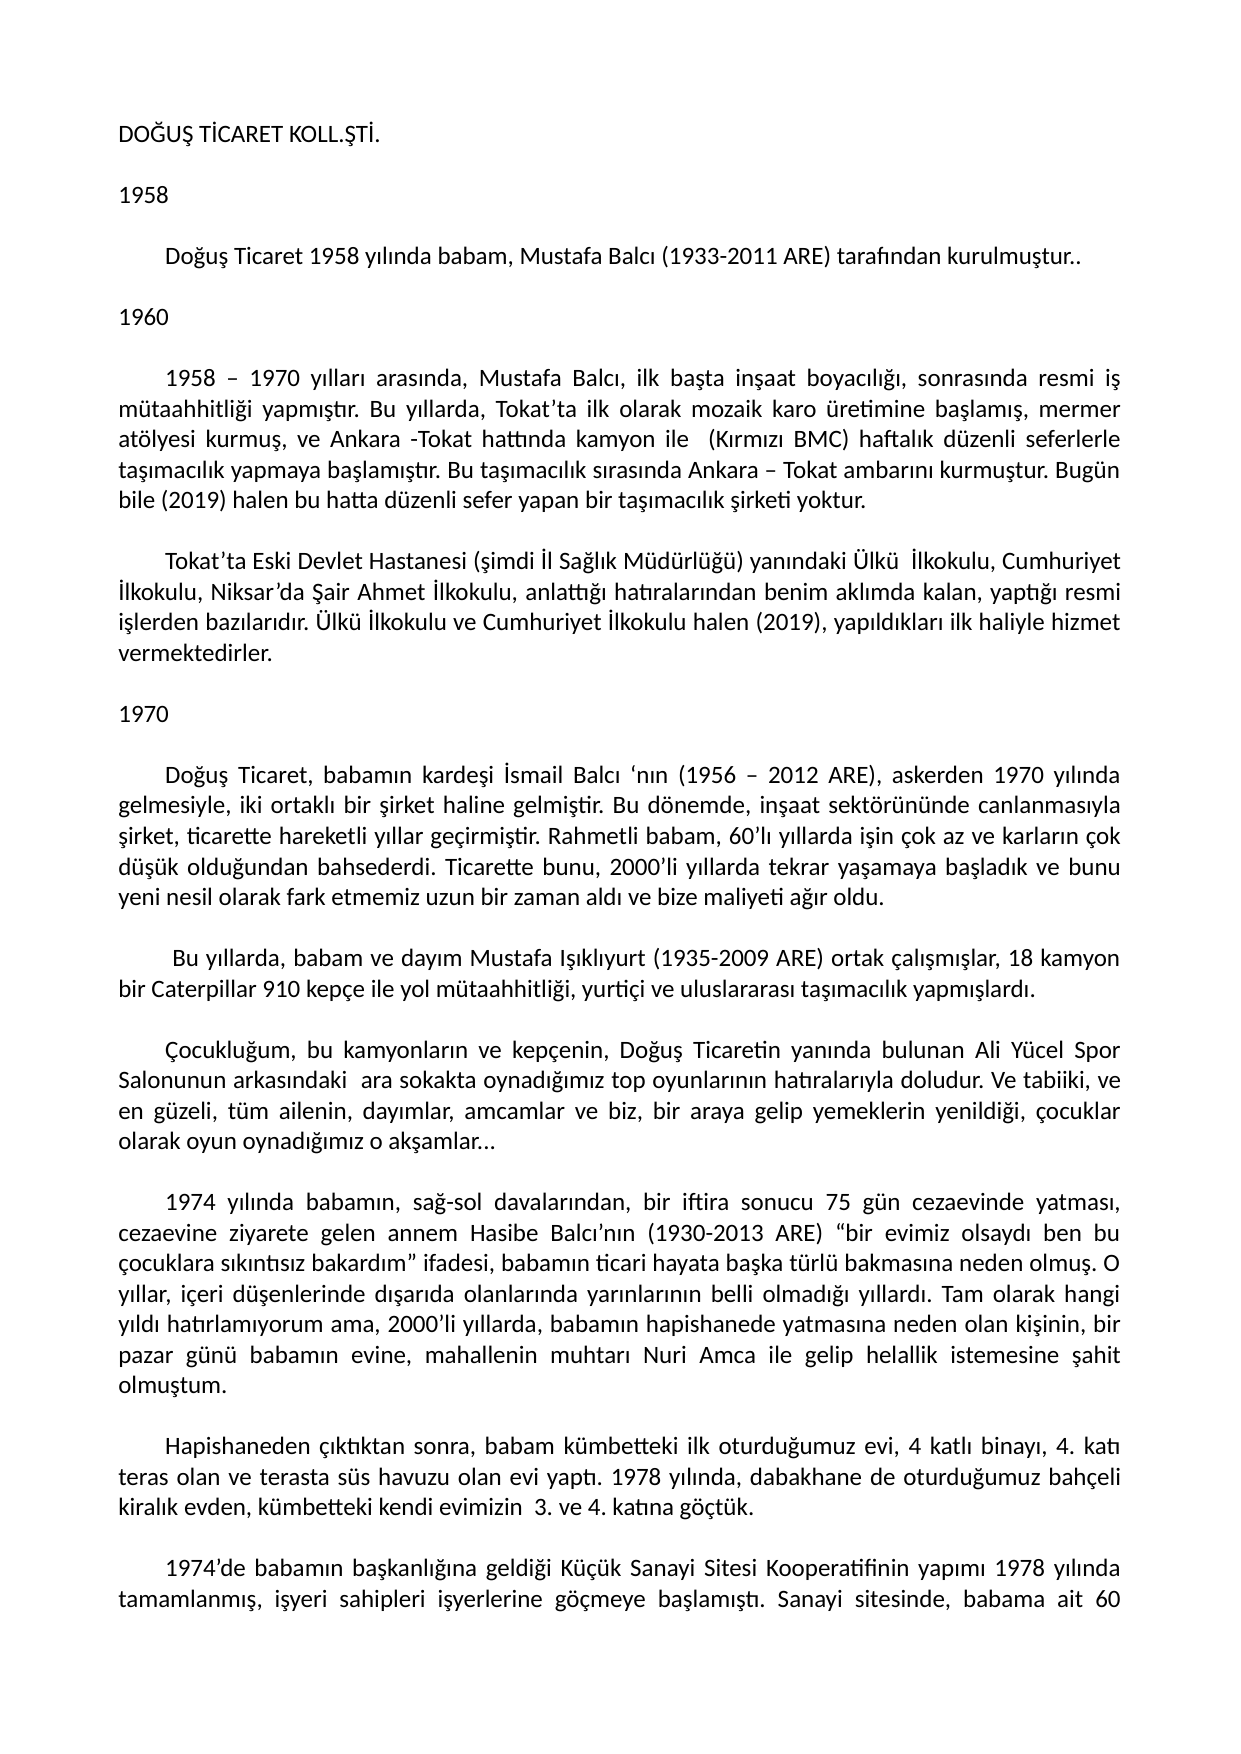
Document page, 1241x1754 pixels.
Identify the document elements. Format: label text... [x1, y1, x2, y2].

text Çocukluğum, bu kamyonların ve kepçenin, Doğuş Ticaretin yanında bulunan Ali Yücel Spor Salonunun arkasındaki ara sokakta oynadığımız top oyunlarının hatıralarıyla doludur. Ve tabiiki, ve en güzeli, tüm ailenin, dayımlar, amcamlar ve biz, bir araya gelip yemeklerin yenildiği, çocuklar olarak oyun oynadığımız o akşamlar... [118, 1034, 1122, 1156]
text 1958 – 1970 yılları arasında, Mustafa Balcı, ilk başta inşaat boyacılığı, sonrasında resmi iş mütaahhitliği yapmıştır. Bu yıllarda, Tokat’ta ilk olarak mozaik karo üretimine başlamış, mermer atölyesi kurmuş, ve Ankara -Tokat hattında kamyon ile (Kırmızı BMC) haftalık düzenli seferlerle taşımacılık yapmaya başlamıştır. Bu taşımacılık sırasında Ankara – Tokat ambarını kurmuştur. Bugün bile (2019) halen bu hatta düzenli sefer yapan bir taşımacılık şirketi yoktur. [118, 362, 1122, 515]
text Bu yıllarda, babam ve dayım Mustafa Işıklıyurt (1935-2009 ARE) ortak çalışmışlar, 18 kamyon bir Caterpillar 910 kepçe ile yol mütaahhitliği, yurtiçi ve uluslararası taşımacılık yapmışlardı. [118, 942, 1122, 1003]
text Doğuş Ticaret 1958 yılında babam, Mustafa Balcı (1933-2011 ARE) tarafından kurulmuştur.. [118, 240, 1122, 271]
text Hapishaneden çıktıktan sonra, babam kümbetteki ilk oturduğumuz evi, 4 katlı binayı, 4. katı teras olan ve terasta süs havuzu olan evi yaptı. 1978 yılında, dabakhane de oturduğumuz bahçeli kiralık evden, kümbetteki kendi evimizin 3. ve 4. katına göçtük. [118, 1431, 1122, 1522]
text DOĞUŞ TİCARET KOLL.ŞTİ. [118, 118, 1122, 149]
text Tokat’ta Eski Devlet Hastanesi (şimdi İl Sağlık Müdürlüğü) yanındaki Ülkü İlkokulu, Cumhuriyet İlkokulu, Niksar’da Şair Ahmet İlkokulu, anlattığı hatıralarından benim aklımda kalan, yaptığı resmi işlerden bazılarıdır. Ülkü İlkokulu ve Cumhuriyet İlkokulu halen (2019), yapıldıkları ilk haliyle hizmet vermektedirler. [118, 545, 1122, 667]
text 1960 [118, 301, 1122, 332]
text Doğuş Ticaret, babamın kardeşi İsmail Balcı ‘nın (1956 – 2012 ARE), askerden 1970 yılında gelmesiyle, iki ortaklı bir şirket haline gelmiştir. Bu dönemde, inşaat sektörününde canlanmasıyla şirket, ticarette hareketli yıllar geçirmiştir. Rahmetli babam, 60’lı yıllarda işin çok az ve karların çok düşük olduğundan bahsederdi. Ticarette bunu, 2000’li yıllarda tekrar yaşamaya başladık ve bunu yeni nesil olarak fark etmemiz uzun bir zaman aldı ve bize maliyeti ağır oldu. [118, 759, 1122, 912]
text 1970 [118, 698, 1122, 728]
text 1958 [118, 179, 1122, 210]
text 1974’de babamın başkanlığına geldiği Küçük Sanayi Sitesi Kooperatifinin yapımı 1978 yılında tamamlanmış, işyeri sahipleri işyerlerine göçmeye başlamıştı. Sanayi sitesinde, babama ait 60 [118, 1553, 1122, 1614]
text 1974 yılında babamın, sağ-sol davalarından, bir iftira sonucu 75 gün cezaevinde yatması, cezaevine ziyarete gelen annem Hasibe Balcı’nın (1930-2013 ARE) “bir evimiz olsaydı ben bu çocuklara sıkıntısız bakardım” ifadesi, babamın ticari hayata başka türlü bakmasına neden olmuş. O yıllar, içeri düşenlerinde dışarıda olanlarında yarınlarının belli olmadığı yıllardı. Tam olarak hangi yıldı hatırlamıyorum ama, 2000’li yıllarda, babamın hapishanede yatmasına neden olan kişinin, bir pazar günü babamın evine, mahallenin muhtarı Nuri Amca ile gelip helallik istemesine şahit olmuştum. [118, 1186, 1122, 1400]
